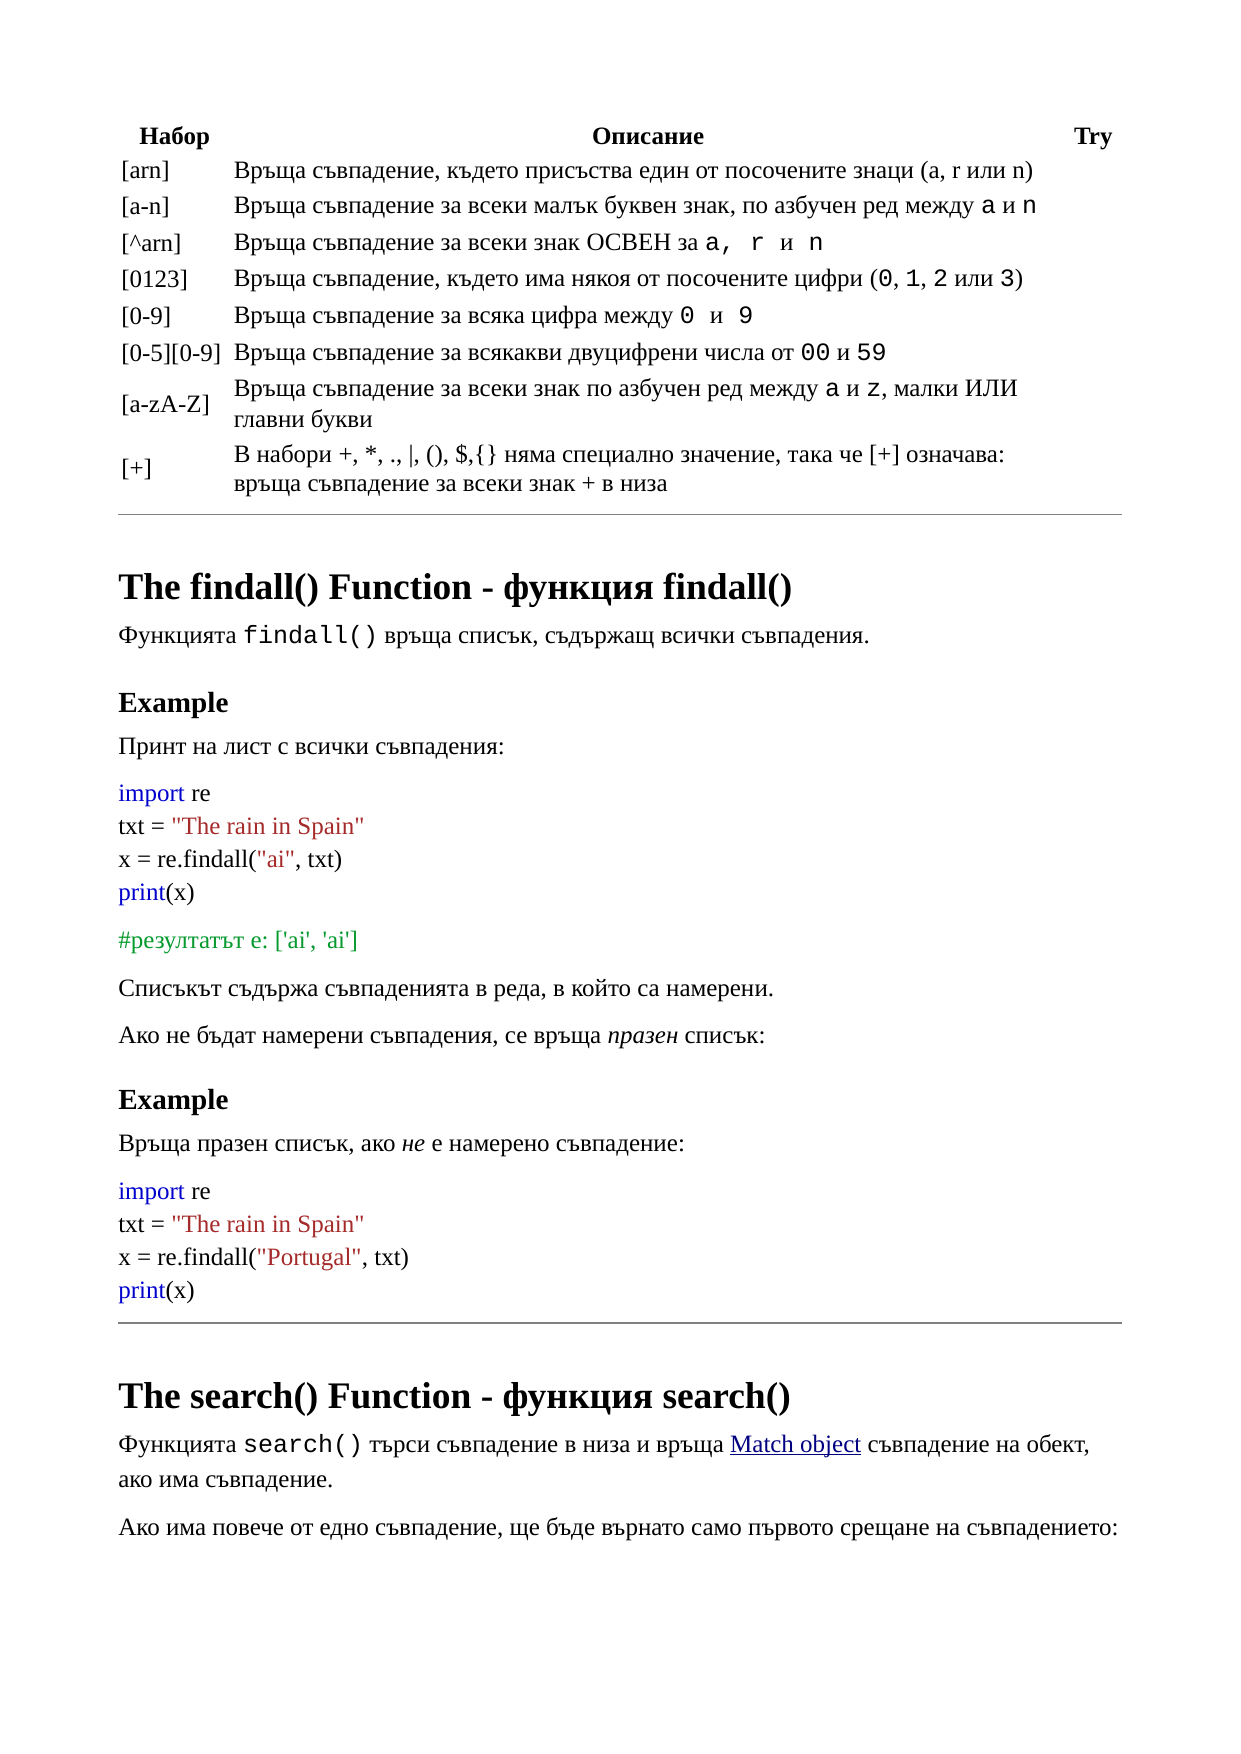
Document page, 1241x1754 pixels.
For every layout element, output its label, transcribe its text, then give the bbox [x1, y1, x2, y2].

text import re txt = "The rain in Spain" x = re.findall("Portugal", txt) print(x) [118, 1176, 1122, 1304]
text import re txt = "The rain in Spain" x = re.findall("ai", txt) print(x) [118, 778, 1122, 906]
table_header [a-n] [118, 187, 231, 224]
subtitle The findall() Function - функция findall() [118, 564, 1122, 608]
table_cell [a-zA-Z] [118, 371, 231, 436]
table_cell Връща съвпадение за всеки знак ОСВЕН за a, r и n [231, 224, 1065, 261]
text Връща празен списък, ако не е намерено съвпадение: [118, 1128, 1122, 1157]
subtitle Example [118, 1082, 1122, 1116]
table_cell В набори +, *, ., |, (), $,{} няма специално значение, така че [+] означава: връща съвпадение за всеки знак + в низа [231, 436, 1065, 499]
table_cell Връща съвпадение, където има някоя от посочените цифри (0, 1, 2 или 3) [231, 261, 1065, 297]
table_cell [1065, 261, 1122, 297]
text Принт на лист с всички съвпадения: [118, 731, 1122, 759]
table_cell Връща съвпадение, където присъства един от посочените знаци (a, r или n) [231, 153, 1065, 187]
table_cell [1065, 334, 1122, 371]
table_cell [0-5][0-9] [118, 334, 231, 371]
table_header [1065, 187, 1122, 224]
table_cell [1065, 224, 1122, 261]
text Ако има повече от едно съвпадение, ще бъде върнато само първото срещане на съвпадението: [118, 1512, 1122, 1540]
table_cell [0123] [118, 261, 231, 297]
text Функцията search() търси съвпадение в низа и връща Match object съвпадение на обект, ако има съвпадение. [118, 1429, 1122, 1493]
table_cell Връща съвпадение за всеки знак по азбучен ред между a и z, малки ИЛИ главни букви [231, 371, 1065, 436]
table_cell [1065, 371, 1122, 436]
subtitle Example [118, 685, 1122, 718]
table_cell [1065, 297, 1122, 334]
table_header Връща съвпадение за всеки малък буквен знак, по азбучен ред между a и n [231, 187, 1065, 224]
table_cell Връща съвпадение за всякакви двуцифрени числа от 00 и 59 [231, 334, 1065, 371]
table_cell [^arn] [118, 224, 231, 261]
table_cell [1065, 436, 1122, 499]
table_cell [0-9] [118, 297, 231, 334]
table_cell [+] [118, 436, 231, 499]
table_cell [1065, 153, 1121, 187]
table_header Try [1065, 118, 1121, 153]
text Ако не бъдат намерени съвпадения, се връща празен списък: [118, 1020, 1122, 1049]
table_header Набор [118, 118, 231, 153]
table_header Описание [231, 118, 1065, 153]
text Списъкът съдържа съвпаденията в реда, в който са намерени. [118, 973, 1122, 1001]
text #резултатът е: ['ai', 'ai'] [118, 925, 1122, 954]
table_cell Връща съвпадение за всяка цифра между 0 и 9 [231, 297, 1065, 334]
table_cell [arn] [118, 153, 231, 187]
text Функцията findall() връща списък, съдържащ всички съвпадения. [118, 620, 1122, 651]
subtitle The search() Function - функция search() [118, 1373, 1122, 1416]
